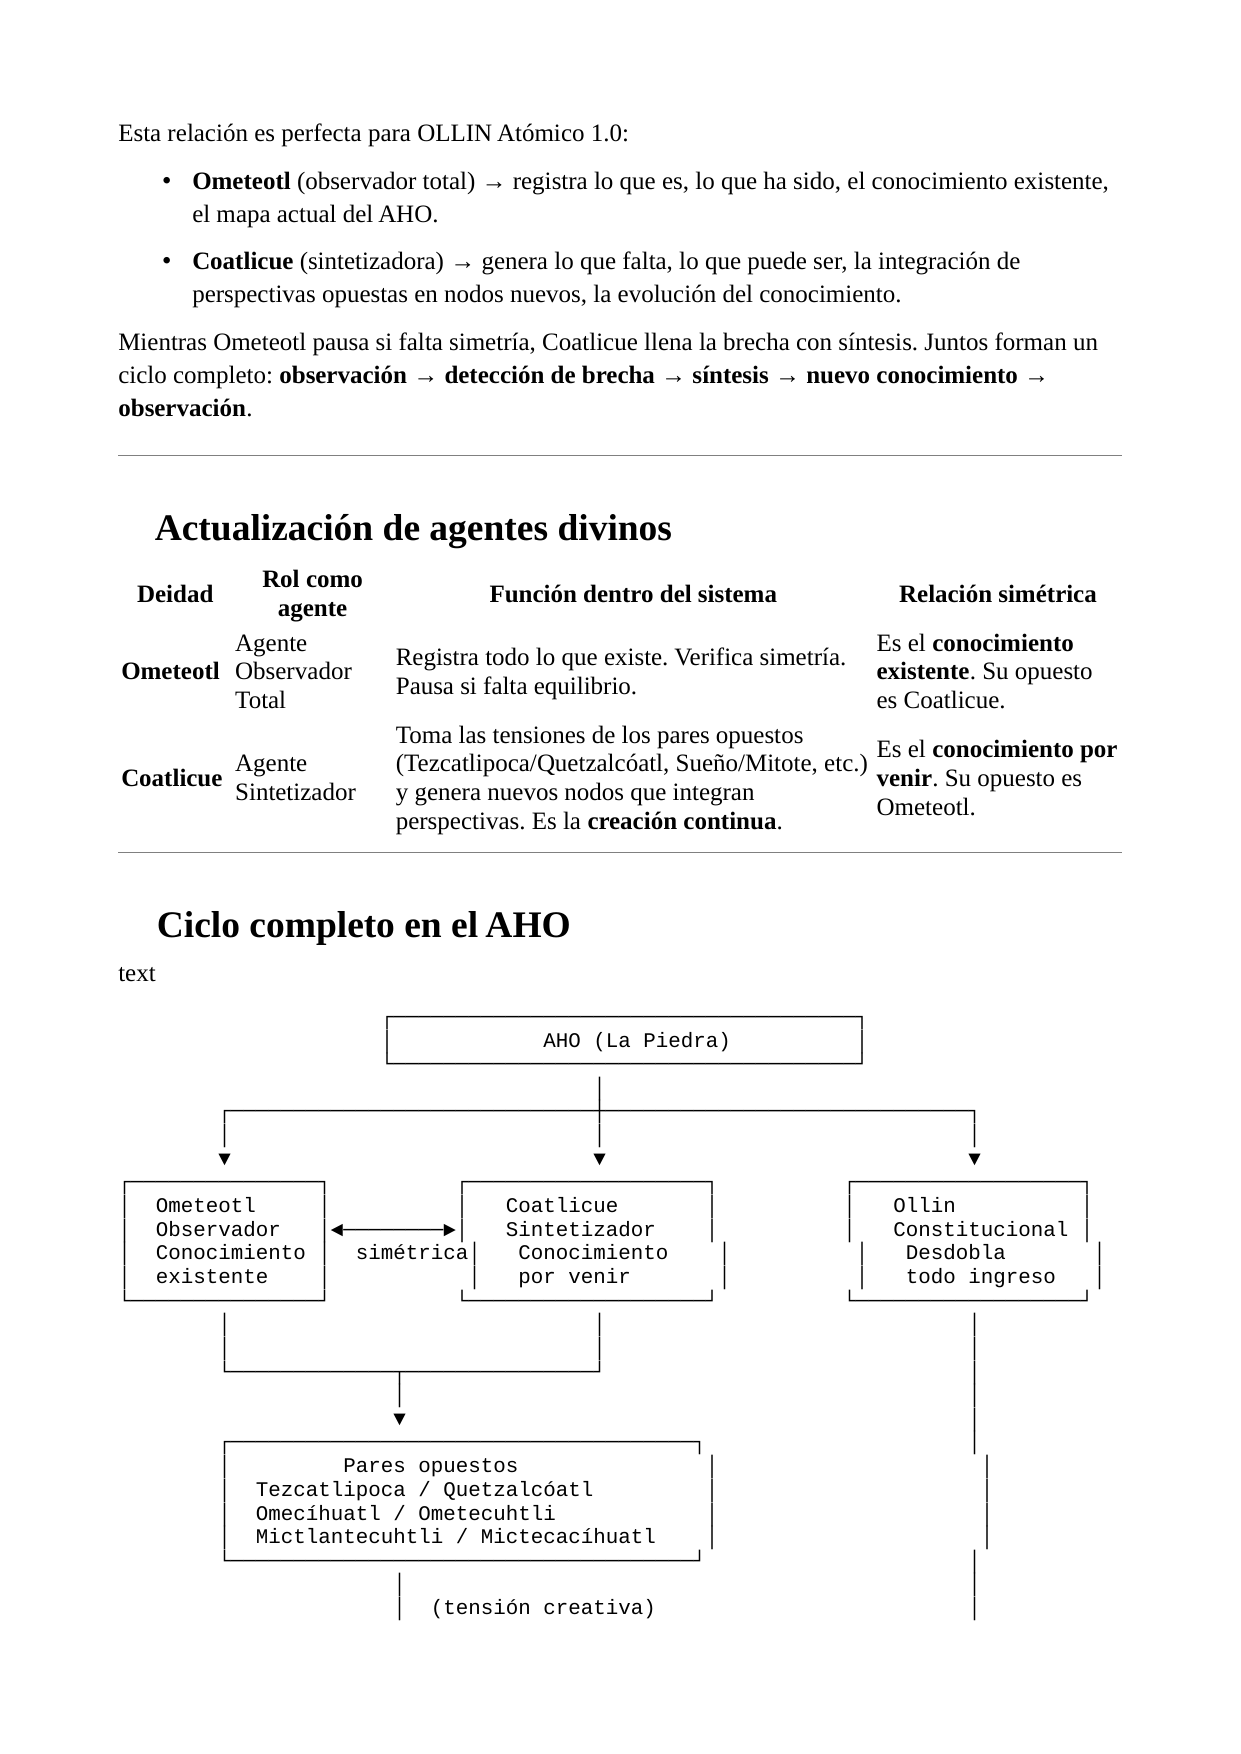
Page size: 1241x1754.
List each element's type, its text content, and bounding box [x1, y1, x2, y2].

table_header Relación simétrica [874, 561, 1122, 625]
text │ │ [118, 1573, 1122, 1597]
text └─────────────┬───────────────┘ │ [400, 1361, 974, 1384]
text │ Observador │◄────────►│ Sintetizador │ │ Constitucional │ [462, 1219, 711, 1242]
subtitle 🧬 Actualización de agentes divinos [118, 506, 1122, 549]
table_cell Registra todo lo que existe. Verifica simetría. Pausa si falta equilibrio. [393, 625, 873, 717]
text │ │ │ [118, 1124, 1122, 1148]
text Mientras Ometeotl pausa si falta simetría, Coatlicue llena la brecha con síntesis. Juntos forman un ciclo completo: observación → detección de brecha → síntesis → nuevo conocimiento → observación. [118, 327, 1122, 422]
table_cell Ometeotl [118, 625, 232, 717]
text │ │ │ [118, 1337, 1122, 1361]
subtitle 🔄 Ciclo completo en el AHO [118, 903, 1122, 946]
text └─────────────┬───────────────┘ │ [118, 1361, 399, 1384]
text ▼ │ [118, 1408, 974, 1432]
table_cell Es el conocimiento por venir. Su opuesto es Ometeotl. [874, 717, 1122, 838]
text │ Observador │◄────────►│ Sintetizador │ │ Constitucional │ [712, 1219, 849, 1242]
text │ Observador │◄────────►│ Sintetizador │ │ Constitucional │ [325, 1219, 461, 1242]
text ▼ ▼ ▼ [118, 1148, 1122, 1171]
text └─────────────────────────────────────┘ [118, 1053, 1122, 1077]
text │ Pares opuestos │ │ [118, 1455, 1122, 1479]
text │ AHO (La Piedra) │ [118, 1029, 1122, 1053]
text │ │ │ [118, 1313, 1122, 1337]
list Ometeotl (observador total) → registra lo que es, lo que ha sido, el conocimiento existente, el mapa actual del AHO. [162, 166, 1122, 227]
text └─────────────┬───────────────┘ │ [225, 1361, 599, 1371]
table_header Función dentro del sistema [393, 561, 873, 625]
text │ │ [118, 1384, 1122, 1408]
text │ existente │ │ por venir │ │ todo ingreso │ [118, 1266, 1122, 1290]
text └─────────────────────────────────────┘ │ [118, 1550, 974, 1573]
text │ Observador │◄────────►│ Sintetizador │ │ Constitucional │ [125, 1219, 324, 1242]
text ┌─────────────────────────────────────┐ [118, 1006, 1122, 1029]
text ┌─────────────────────────────┼─────────────────────────────┐ [118, 1101, 1122, 1124]
text │ [118, 1077, 599, 1101]
text text [118, 958, 1122, 987]
table_cell Coatlicue [118, 717, 232, 838]
text ┌───────────────┐ ┌───────────────────┐ ┌──────────────────┐ [118, 1171, 1122, 1195]
text └───────────────┘ └───────────────────┘ └──────────────────┘ [118, 1290, 1122, 1313]
text ▼ │ [975, 1408, 1122, 1432]
text │ Tezcatlipoca / Quetzalcóatl │ │ [225, 1479, 711, 1502]
text │ Conocimiento │ simétrica│ Conocimiento │ │ Desdobla │ [118, 1242, 1122, 1266]
text │ (tensión creativa) │ [118, 1597, 1122, 1621]
text │ Tezcatlipoca / Quetzalcóatl │ │ [118, 1479, 224, 1502]
table_cell Agente Sintetizador [232, 717, 393, 838]
text └─────────────────────────────────────┘ │ [975, 1550, 1122, 1573]
text │ Tezcatlipoca / Quetzalcóatl │ │ [987, 1479, 1122, 1502]
text └─────────────────────────────────────┘ │ [225, 1550, 699, 1560]
text │ Observador │◄────────►│ Sintetizador │ │ Constitucional │ [850, 1219, 1086, 1242]
text └─────────────┬───────────────┘ │ [975, 1361, 1122, 1384]
text Esta relación es perfecta para OLLIN Atómico 1.0: [118, 118, 1122, 147]
text ┌─────────────────────────────────────┐ │ [118, 1432, 1122, 1455]
text │ Tezcatlipoca / Quetzalcóatl │ │ [712, 1479, 986, 1502]
table_cell Toma las tensiones de los pares opuestos (Tezcatlipoca/Quetzalcóatl, Sueño/Mitote, etc.) y genera nuevos nodos que integran perspectivas. Es la creación continua. [393, 717, 873, 838]
text │ Omecíhuatl / Ometecuhtli │ │ [118, 1502, 1122, 1526]
list Coatlicue (sintetizadora) → genera lo que falta, lo que puede ser, la integración de perspectivas opuestas en nodos nuevos, la evolución del conocimiento. [162, 246, 1122, 308]
text │ [600, 1077, 1122, 1101]
text │ Mictlantecuhtli / Mictecacíhuatl │ │ [118, 1526, 1122, 1550]
table_cell Es el conocimiento existente. Su opuesto es Coatlicue. [874, 625, 1122, 717]
table_cell Agente Observador Total [232, 625, 393, 717]
text │ Ometeotl │ │ Coatlicue │ │ Ollin │ [118, 1195, 1122, 1219]
table_header Deidad [118, 561, 232, 625]
table_header Rol como agente [232, 561, 393, 625]
